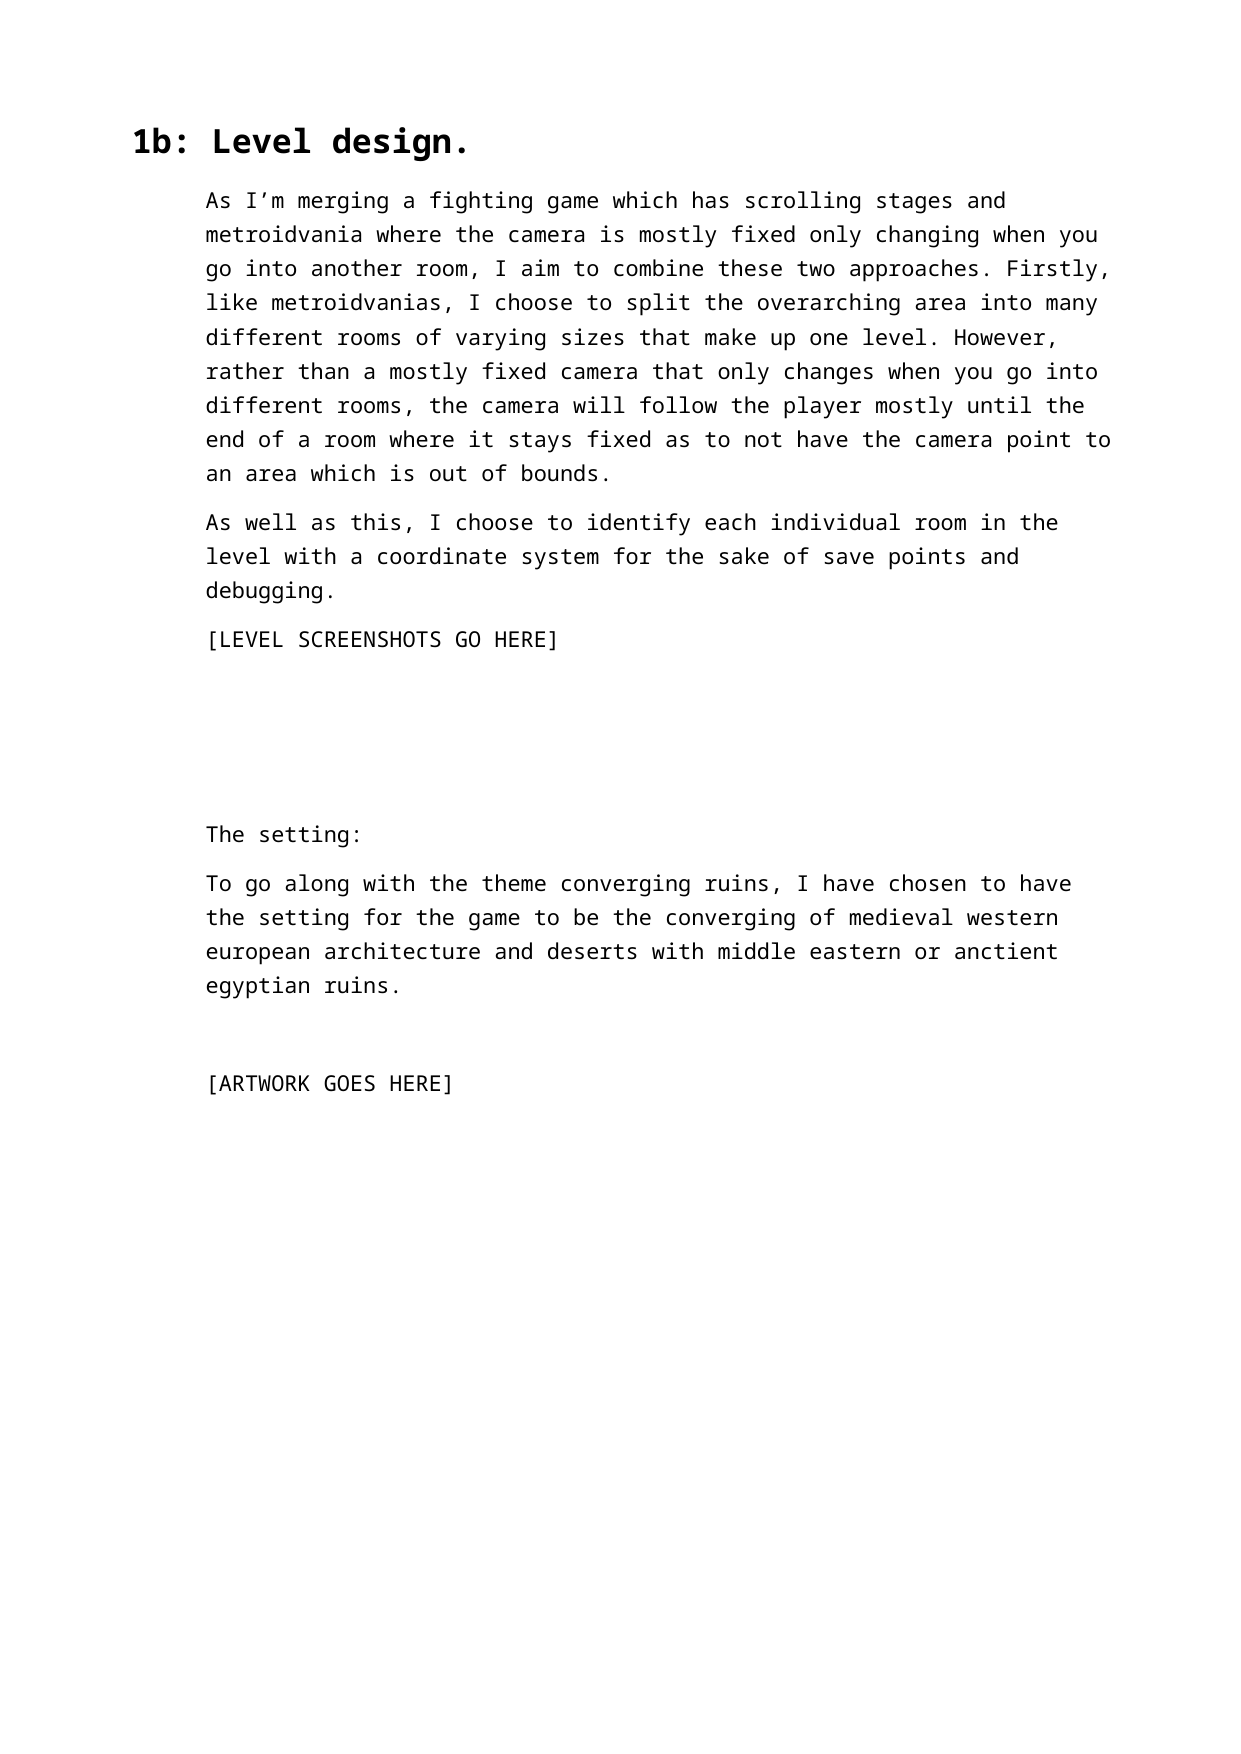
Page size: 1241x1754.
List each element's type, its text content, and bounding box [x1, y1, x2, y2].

text As I’m merging a fighting game which has scrolling stages and metroidvania where the camera is mostly fixed only changing when you go into another room, I aim to combine these two approaches. Firstly, like metroidvanias, I choose to split the overarching area into many different rooms of varying sizes that make up one level. However, rather than a mostly fixed camera that only changes when you go into different rooms, the camera will follow the player mostly until the end of a room where it stays fixed as to not have the camera point to an area which is out of bounds. [205, 185, 1122, 488]
text As well as this, I choose to identify each individual room in the level with a coordinate system for the sake of save points and debugging. [205, 507, 1122, 605]
text The setting: [205, 819, 1122, 849]
text [LEVEL SCREENSHOTS GO HERE] [205, 624, 1122, 654]
text To go along with the theme converging ruins, I have chosen to have the setting for the game to be the converging of medieval western european architecture and deserts with middle eastern or anctient egyptian ruins. [205, 868, 1122, 1000]
text 1b: Level design. [132, 118, 1122, 163]
text [ARTWORK GOES HERE] [205, 1068, 1122, 1098]
